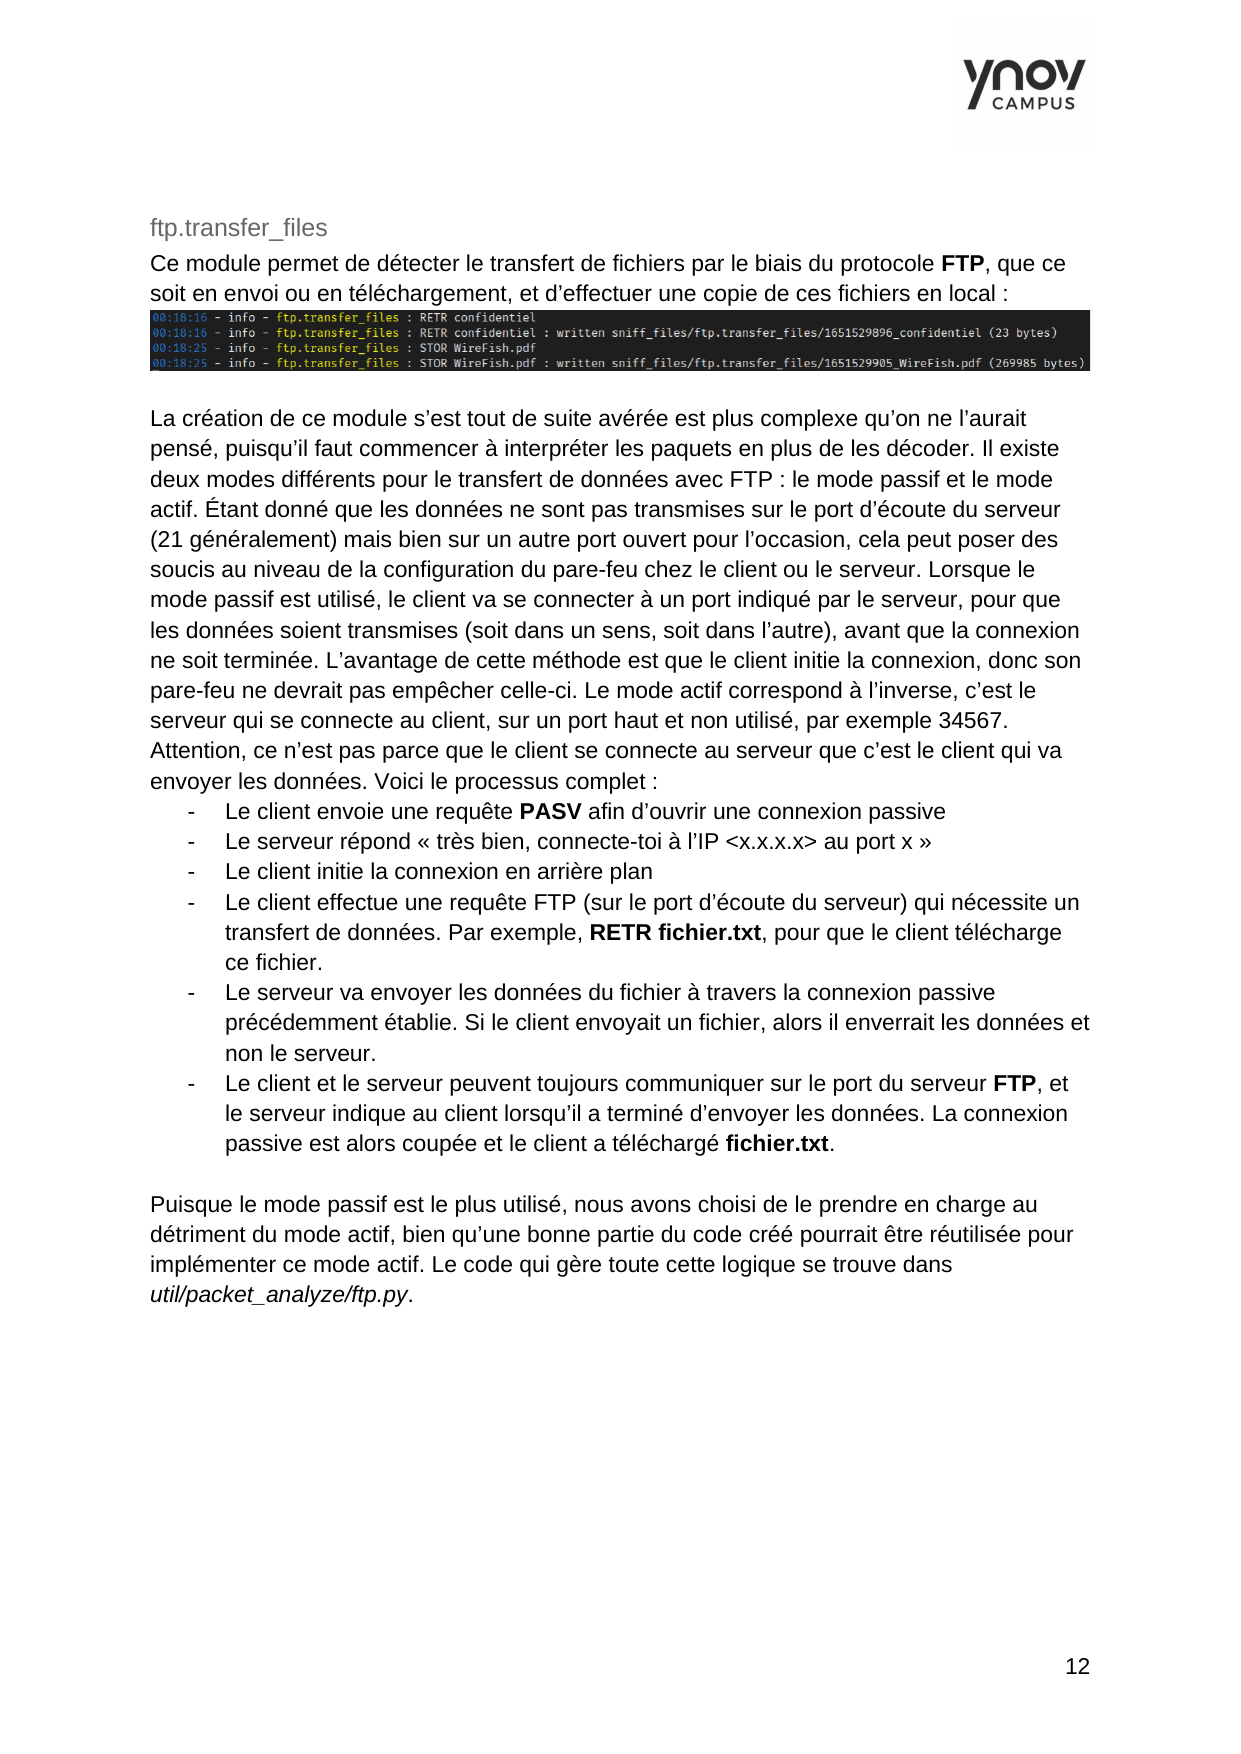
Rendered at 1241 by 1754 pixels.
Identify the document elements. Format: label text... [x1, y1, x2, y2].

list Le serveur va envoyer les données du fichier à travers la connexion passive précédemment établie. Si le client envoyait un fichier, alors il enverrait les données et non le serveur. [187, 979, 1090, 1066]
list Le client envoie une requête PASV afin d’ouvrir une connexion passive [187, 798, 1090, 824]
text Ce module permet de détecter le transfert de fichiers par le biais du protocole FTP, que ce soit en envoi ou en téléchargement, et d’effectuer une copie de ces fichiers en local : [150, 250, 1090, 307]
text Puisque le mode passif est le plus utilisé, nous avons choisi de le prendre en charge au détriment du mode actif, bien qu’une bonne partie du code créé pourrait être réutilisée pour implémenter ce mode actif. Le code qui gère toute cette logique se trouve dans util/packet_analyze/ftp.py. [150, 1191, 1090, 1307]
list Le client initie la connexion en arrière plan [187, 858, 1090, 884]
text La création de ce module s’est tout de suite avérée est plus complexe qu’on ne l’aurait pensé, puisqu’il faut commencer à interpréter les paquets en plus de les décoder. Il existe deux modes différents pour le transfert de données avec FTP : le mode passif et le mode actif. Étant donné que les données ne sont pas transmises sur le port d’écoute du serveur (21 généralement) mais bien sur un autre port ouvert pour l’occasion, cela peut poser des soucis au niveau de la configuration du pare-feu chez le client ou le serveur. Lorsque le mode passif est utilisé, le client va se connecter à un port indiqué par le serveur, pour que les données soient transmises (soit dans un sens, soit dans l’autre), avant que la connexion ne soit terminée. L’avantage de cette méthode est que le client initie la connexion, donc son pare-feu ne devrait pas empêcher celle-ci. Le mode actif correspond à l’inverse, c’est le serveur qui se connecte au client, sur un port haut et non utilisé, par exemple 34567. [150, 405, 1090, 733]
list Le client effectue une requête FTP (sur le port d’écoute du serveur) qui nécessite un transfert de données. Par exemple, RETR fichier.txt, pour que le client télécharge ce fichier. [187, 888, 1090, 975]
text Attention, ce n’est pas parce que le client se connecte au serveur que c’est le client qui va envoyer les données. Voici le processus complet : [150, 737, 1090, 794]
subtitle ftp.transfer_files [150, 213, 1090, 242]
picture [150, 310, 1091, 371]
picture [957, 18, 1091, 152]
list Le serveur répond « très bien, connecte-toi à l’IP <x.x.x.x> au port x » [187, 828, 1090, 854]
list Le client et le serveur peuvent toujours communiquer sur le port du serveur FTP, et le serveur indique au client lorsqu’il a terminé d’envoyer les données. La connexion passive est alors coupée et le client a téléchargé fichier.txt. [187, 1070, 1090, 1156]
